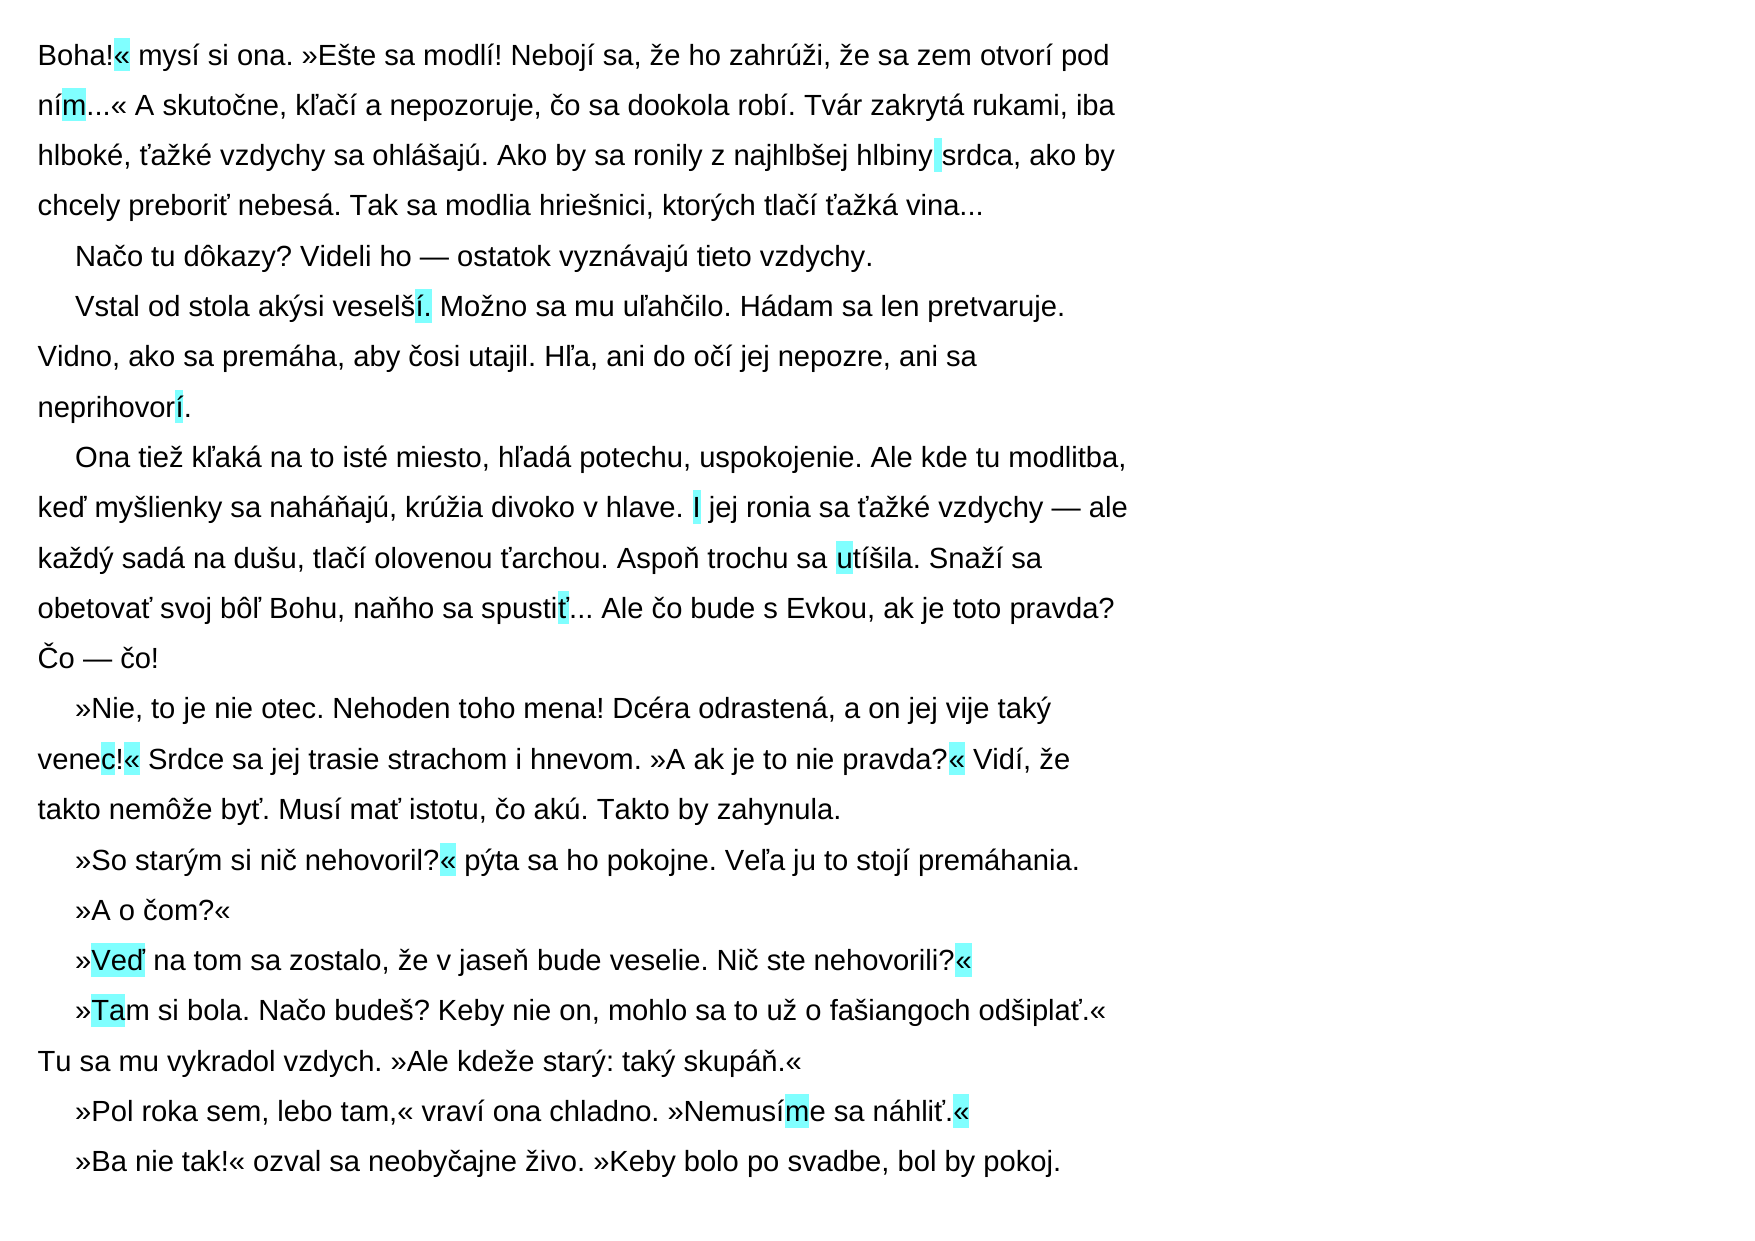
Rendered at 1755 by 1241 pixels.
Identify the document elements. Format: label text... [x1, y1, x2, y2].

text Boha!« mysí si ona. »Ešte sa modlí! Nebojí sa, že ho zahrúži, že sa zem otvorí pod ním...« A skutočne, kľačí a nepozoruje, čo sa dookola robí. Tvár zakrytá rukami, iba hlboké, ťažké vzdychy sa ohlášajú. Ako by sa ronily z najhlbšej hlbiny srdca, ako by chcely preboriť nebesá. Tak sa modlia hriešnici, ktorých tlačí ťažká vina... [37, 37, 1130, 222]
text »Pol roka sem, lebo tam,« vraví ona chladno. »Nemusíme sa náhliť.« [37, 1094, 1130, 1128]
text »Nie, to je nie otec. Nehoden toho mena! Dcéra odrastená, a on jej vije taký venec!« Srdce sa jej trasie strachom i hnevom. »A ak je to nie pravda?« Vidí, že takto nemôže byť. Musí mať istotu, čo akú. Takto by zahynula. [37, 692, 1130, 826]
text Ona tiež kľaká na to isté miesto, hľadá potechu, uspokojenie. Ale kde tu modlitba, keď myšlienky sa naháňajú, krúžia divoko v hlave. I jej ronia sa ťažké vzdychy — ale každý sadá na dušu, tlačí olovenou ťarchou. Aspoň trochu sa utíšila. Snaží sa obetovať svoj bôľ Bohu, naňho sa spustiť... Ale čo bude s Evkou, ak je toto pravda? Čo — čo! [37, 440, 1130, 675]
text »So starým si nič nehovoril?« pýta sa ho pokojne. Veľa ju to stojí premáhania. [37, 842, 1130, 876]
text »Veď na tom sa zostalo, že v jaseň bude veselie. Nič ste nehovorili?« [37, 943, 1130, 977]
text »A o čom?« [37, 893, 1130, 926]
text »Ba nie tak!« ozval sa neobyčajne živo. »Keby bolo po svadbe, bol by pokoj. [37, 1144, 1130, 1178]
text Vstal od stola akýsi veselší. Možno sa mu uľahčilo. Hádam sa len pretvaruje. Vidno, ako sa premáha, aby čosi utajil. Hľa, ani do očí jej nepozre, ani sa neprihovorí. [37, 289, 1130, 423]
text Načo tu dôkazy? Videli ho — ostatok vyznávajú tieto vzdychy. [37, 239, 1130, 272]
text »Tam si bola. Načo budeš? Keby nie on, mohlo sa to už o fašiangoch odšiplať.« Tu sa mu vykradol vzdych. »Ale kdeže starý: taký skupáň.« [37, 993, 1130, 1077]
